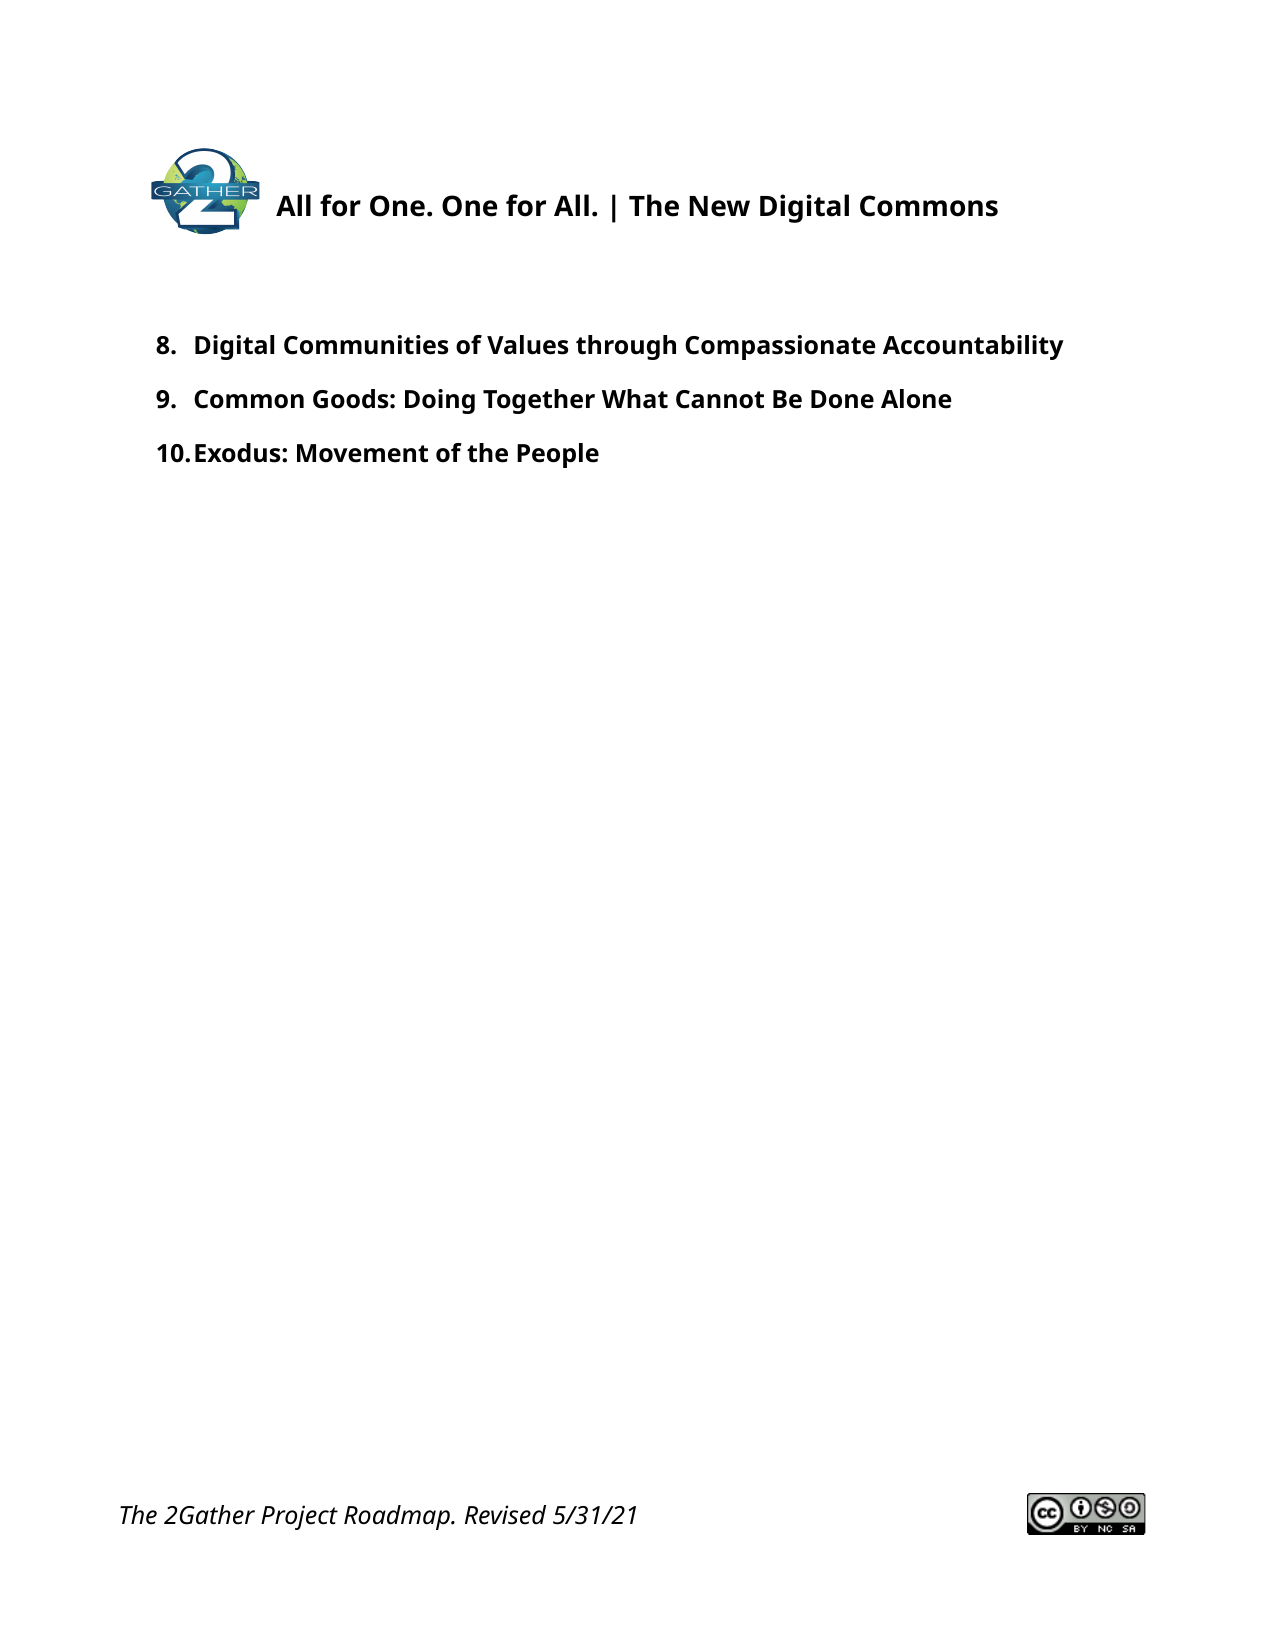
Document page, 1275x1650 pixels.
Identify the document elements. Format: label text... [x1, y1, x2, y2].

picture [124, 119, 285, 263]
picture [1027, 1493, 1146, 1535]
list Common Goods: Doing Together What Cannot Be Done Alone [156, 382, 1157, 416]
list Digital Communities of Values through Compassionate Accountability [156, 328, 1157, 362]
list Exodus: Movement of the People [156, 435, 1157, 469]
